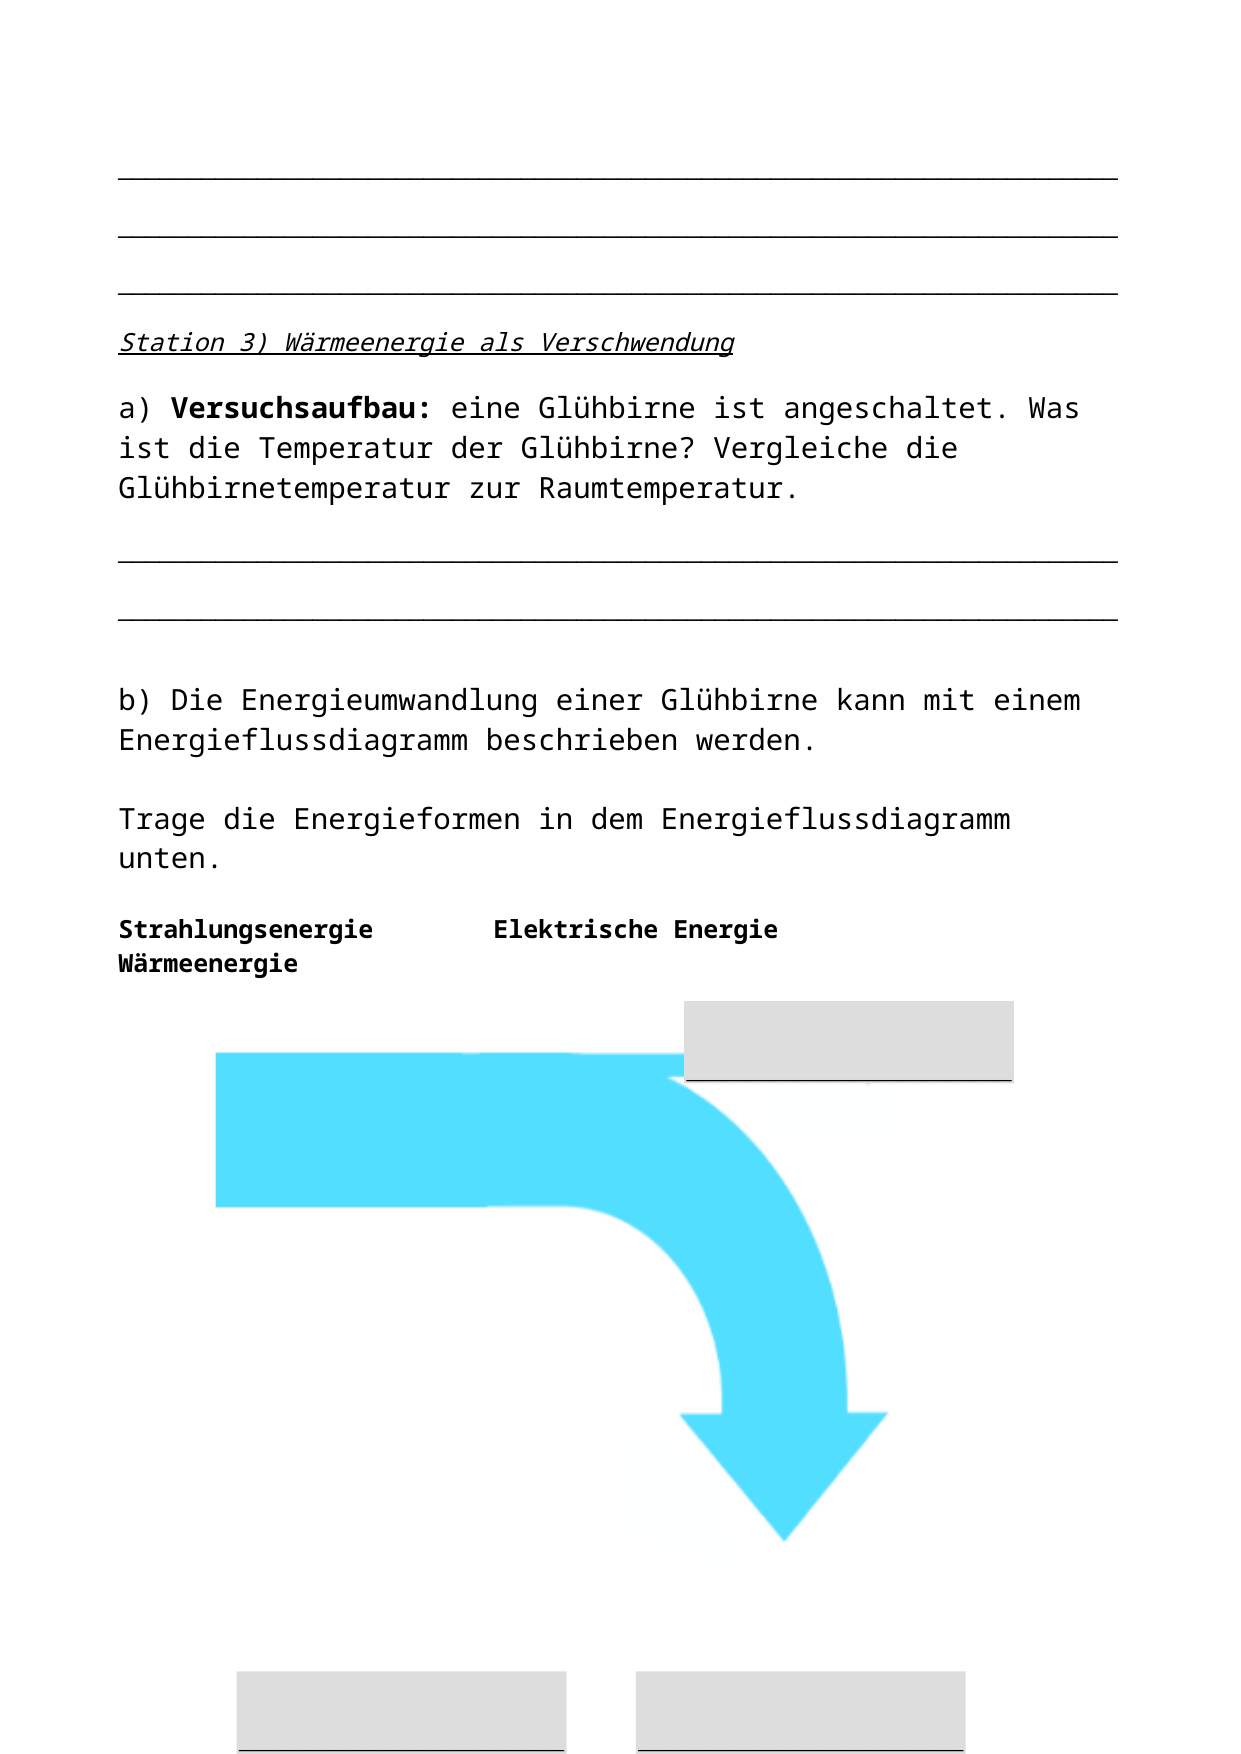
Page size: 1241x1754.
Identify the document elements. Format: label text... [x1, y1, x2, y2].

picture [215, 980, 952, 1576]
text ________________________________________________________________________ [118, 535, 1122, 564]
text a) Versuchsaufbau: eine Glühbirne ist angeschaltet. Was ist die Temperatur der Glühbirne? Vergleiche die Glühbirnetemperatur zur Raumtemperatur. [118, 387, 1122, 507]
text b) Die Energieumwandlung einer Glühbirne kann mit einem Energieflussdiagramm beschrieben werden. [118, 679, 1122, 758]
text ________________________________________________________________________ [118, 152, 1122, 181]
text ________________________________________________________________________ [118, 593, 1122, 622]
text ________________________________________________________________________ [118, 210, 1122, 238]
text Station 3) Wärmeenergie als Verschwendung [118, 325, 1122, 359]
text ________________________________________________________________________ [118, 267, 1122, 296]
text Strahlungsenergie Elektrische Energie Wärmeenergie [118, 912, 1122, 980]
text Trage die Energieformen in dem Energieflussdiagramm unten. [118, 798, 1122, 877]
